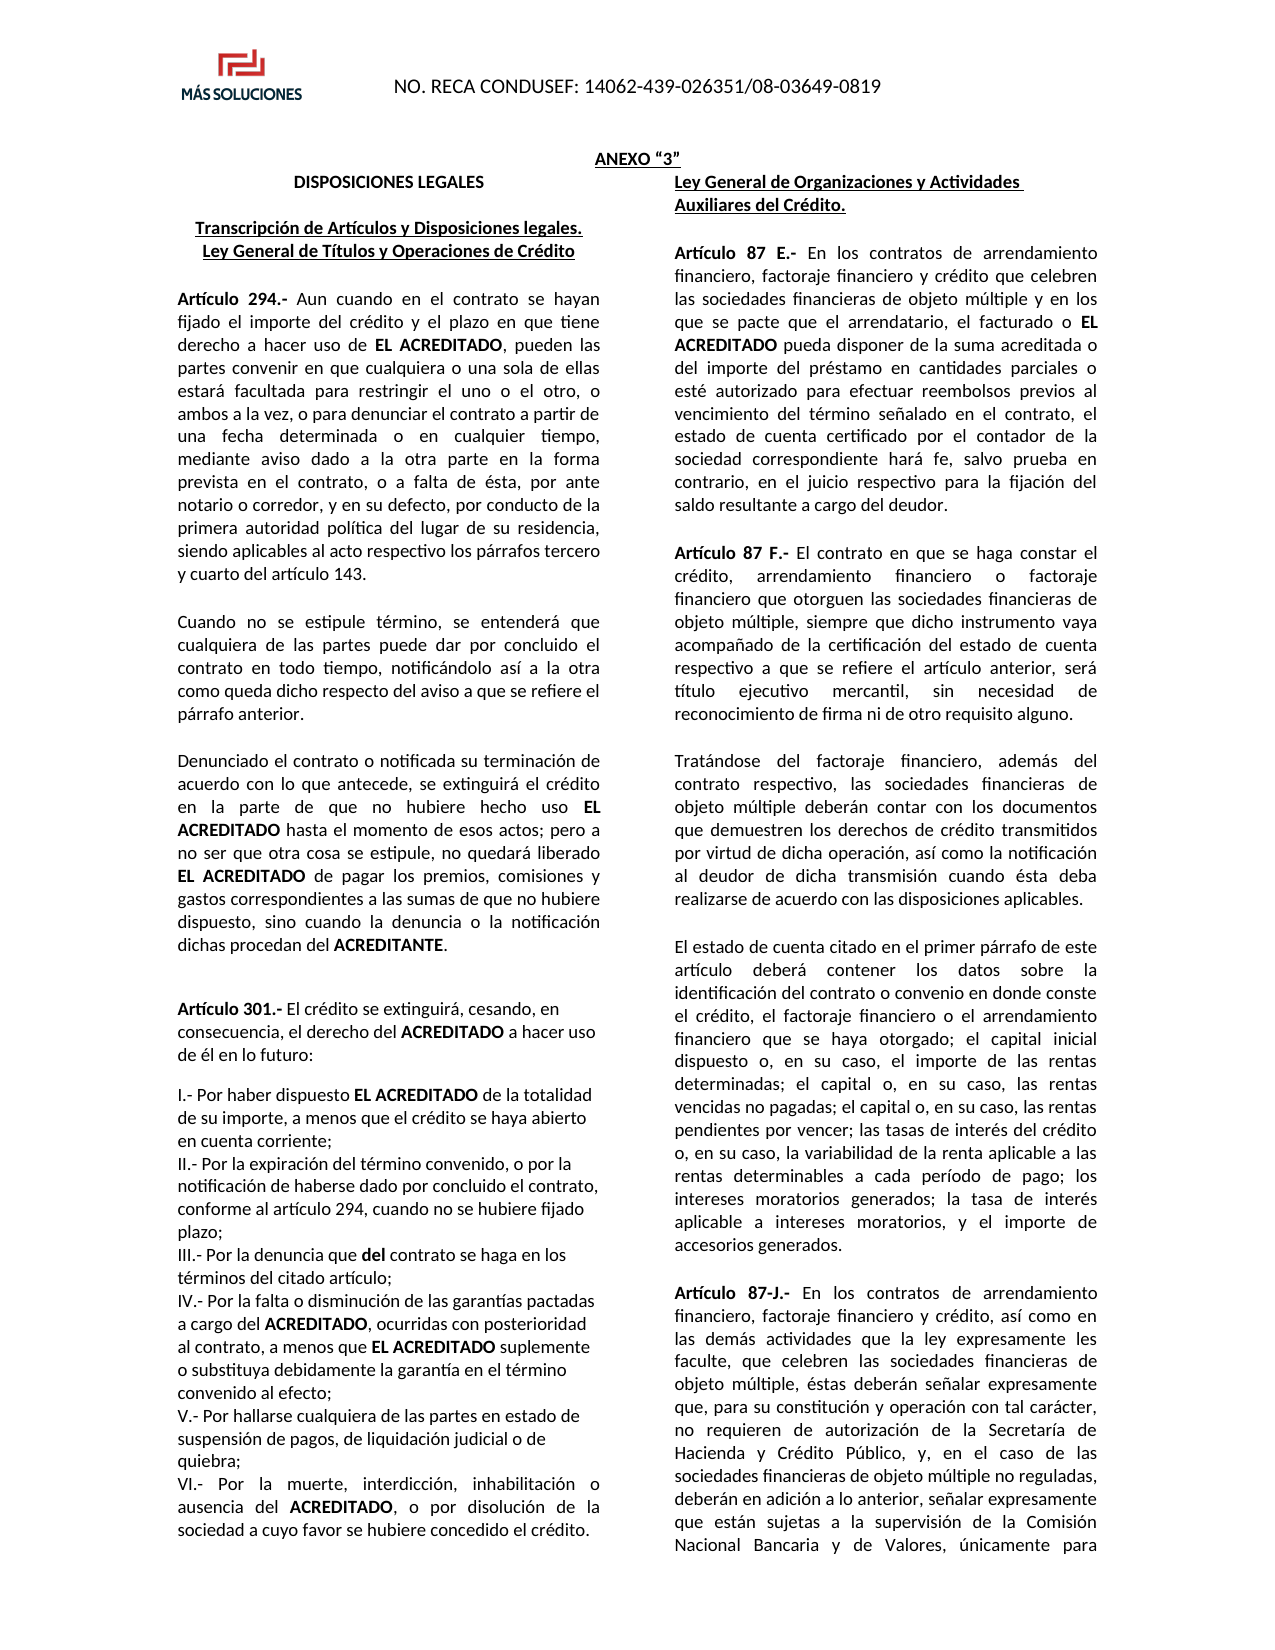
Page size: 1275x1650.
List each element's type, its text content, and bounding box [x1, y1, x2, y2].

text El estado de cuenta citado en el primer párrafo de este artículo deberá contener los datos sobre la identificación del contrato o convenio en donde conste el crédito, el factoraje financiero o el arrendamiento financiero que se haya otorgado; el capital inicial dispuesto o, en su caso, el importe de las rentas determinadas; el capital o, en su caso, las rentas vencidas no pagadas; el capital o, en su caso, las rentas pendientes por vencer; las tasas de interés del crédito o, en su caso, la variabilidad de la renta aplicable a las rentas determinables a cada período de pago; los intereses moratorios generados; la tasa de interés aplicable a intereses moratorios, y el importe de accesorios generados. [674, 935, 1098, 1256]
text Artículo 87 F.- El contrato en que se haga constar el crédito, arrendamiento financiero o factoraje financiero que otorguen las sociedades financieras de objeto múltiple, siempre que dicho instrumento vaya acompañado de la certificación del estado de cuenta respectivo a que se refiere el artículo anterior, será título ejecutivo mercantil, sin necesidad de reconocimiento de firma ni de otro requisito alguno. [674, 541, 1098, 725]
text II.- Por la expiración del término convenido, o por la notificación de haberse dado por concluido el contrato, conforme al artículo 294, cuando no se hubiere fijado plazo; [177, 1152, 601, 1243]
text DISPOSICIONES LEGALES [177, 171, 601, 193]
text IV.- Por la falta o disminución de las garantías pactadas a cargo del ACREDITADO, ocurridas con posterioridad al contrato, a menos que EL ACREDITADO suplemente o substituya debidamente la garantía en el término convenido al efecto; [177, 1289, 601, 1404]
text I.- Por haber dispuesto EL ACREDITADO de la totalidad de su importe, a menos que el crédito se haya abierto en cuenta corriente; [177, 1083, 601, 1152]
text Denunciado el contrato o notificada su terminación de acuerdo con lo que antecede, se extinguirá el crédito en la parte de que no hubiere hecho uso EL ACREDITADO hasta el momento de esos actos; pero a no ser que otra cosa se estipule, no quedará liberado EL ACREDITADO de pagar los premios, comisiones y gastos correspondientes a las sumas de que no hubiere dispuesto, sino cuando la denuncia o la notificación dichas procedan del ACREDITANTE. [177, 750, 601, 956]
text Tratándose del factoraje financiero, además del contrato respectivo, las sociedades financieras de objeto múltiple deberán contar con los documentos que demuestren los derechos de crédito transmitidos por virtud de dicha operación, así como la notificación al deudor de dicha transmisión cuando ésta deba realizarse de acuerdo con las disposiciones aplicables. [674, 750, 1098, 910]
text VI.- Por la muerte, interdicción, inhabilitación o ausencia del ACREDITADO, o por disolución de la sociedad a cuyo favor se hubiere concedido el crédito. [177, 1473, 601, 1541]
text Artículo 301.- El crédito se extinguirá, cesando, en consecuencia, el derecho del ACREDITADO a hacer uso de él en lo futuro: [177, 998, 601, 1066]
text Ley General de Organizaciones y Actividades Auxiliares del Crédito. [674, 171, 1098, 216]
text ANEXO “3” [177, 148, 1098, 171]
text Artículo 87-J.- En los contratos de arrendamiento financiero, factoraje financiero y crédito, así como en las demás actividades que la ley expresamente les faculte, que celebren las sociedades financieras de objeto múltiple, éstas deberán señalar expresamente que, para su constitución y operación con tal carácter, no requieren de autorización de la Secretaría de Hacienda y Crédito Público, y, en el caso de las sociedades financieras de objeto múltiple no reguladas, deberán en adición a lo anterior, señalar expresamente que están sujetas a la supervisión de la Comisión Nacional Bancaria y de Valores, únicamente para [674, 1281, 1098, 1556]
text III.- Por la denuncia que del contrato se haga en los términos del citado artículo; [177, 1243, 601, 1289]
text Ley General de Títulos y Operaciones de Crédito [177, 239, 601, 262]
text Artículo 294.- Aun cuando en el contrato se hayan fijado el importe del crédito y el plazo en que tiene derecho a hacer uso de EL ACREDITADO, pueden las partes convenir en que cualquiera o una sola de ellas estará facultada para restringir el uno o el otro, o ambos a la vez, o para denunciar el contrato a partir de una fecha determinada o en cualquier tiempo, mediante aviso dado a la otra parte en la forma prevista en el contrato, o a falta de ésta, por ante notario o corredor, y en su defecto, por conducto de la primera autoridad política del lugar de su residencia, siendo aplicables al acto respectivo los párrafos tercero y cuarto del artículo 143. [177, 287, 601, 585]
picture [179, 25, 305, 129]
text Artículo 87 E.- En los contratos de arrendamiento financiero, factoraje financiero y crédito que celebren las sociedades financieras de objeto múltiple y en los que se pacte que el arrendatario, el facturado o EL ACREDITADO pueda disponer de la suma acreditada o del importe del préstamo en cantidades parciales o esté autorizado para efectuar reembolsos previos al vencimiento del término señalado en el contrato, el estado de cuenta certificado por el contador de la sociedad correspondiente hará fe, salvo prueba en contrario, en el juicio respectivo para la fijación del saldo resultante a cargo del deudor. [674, 241, 1098, 516]
text Cuando no se estipule término, se entenderá que cualquiera de las partes puede dar por concluido el contrato en todo tiempo, notificándolo así a la otra como queda dicho respecto del aviso a que se refiere el párrafo anterior. [177, 610, 601, 725]
text Transcripción de Artículos y Disposiciones legales. [177, 216, 601, 239]
text V.- Por hallarse cualquiera de las partes en estado de suspensión de pagos, de liquidación judicial o de quiebra; [177, 1404, 601, 1473]
